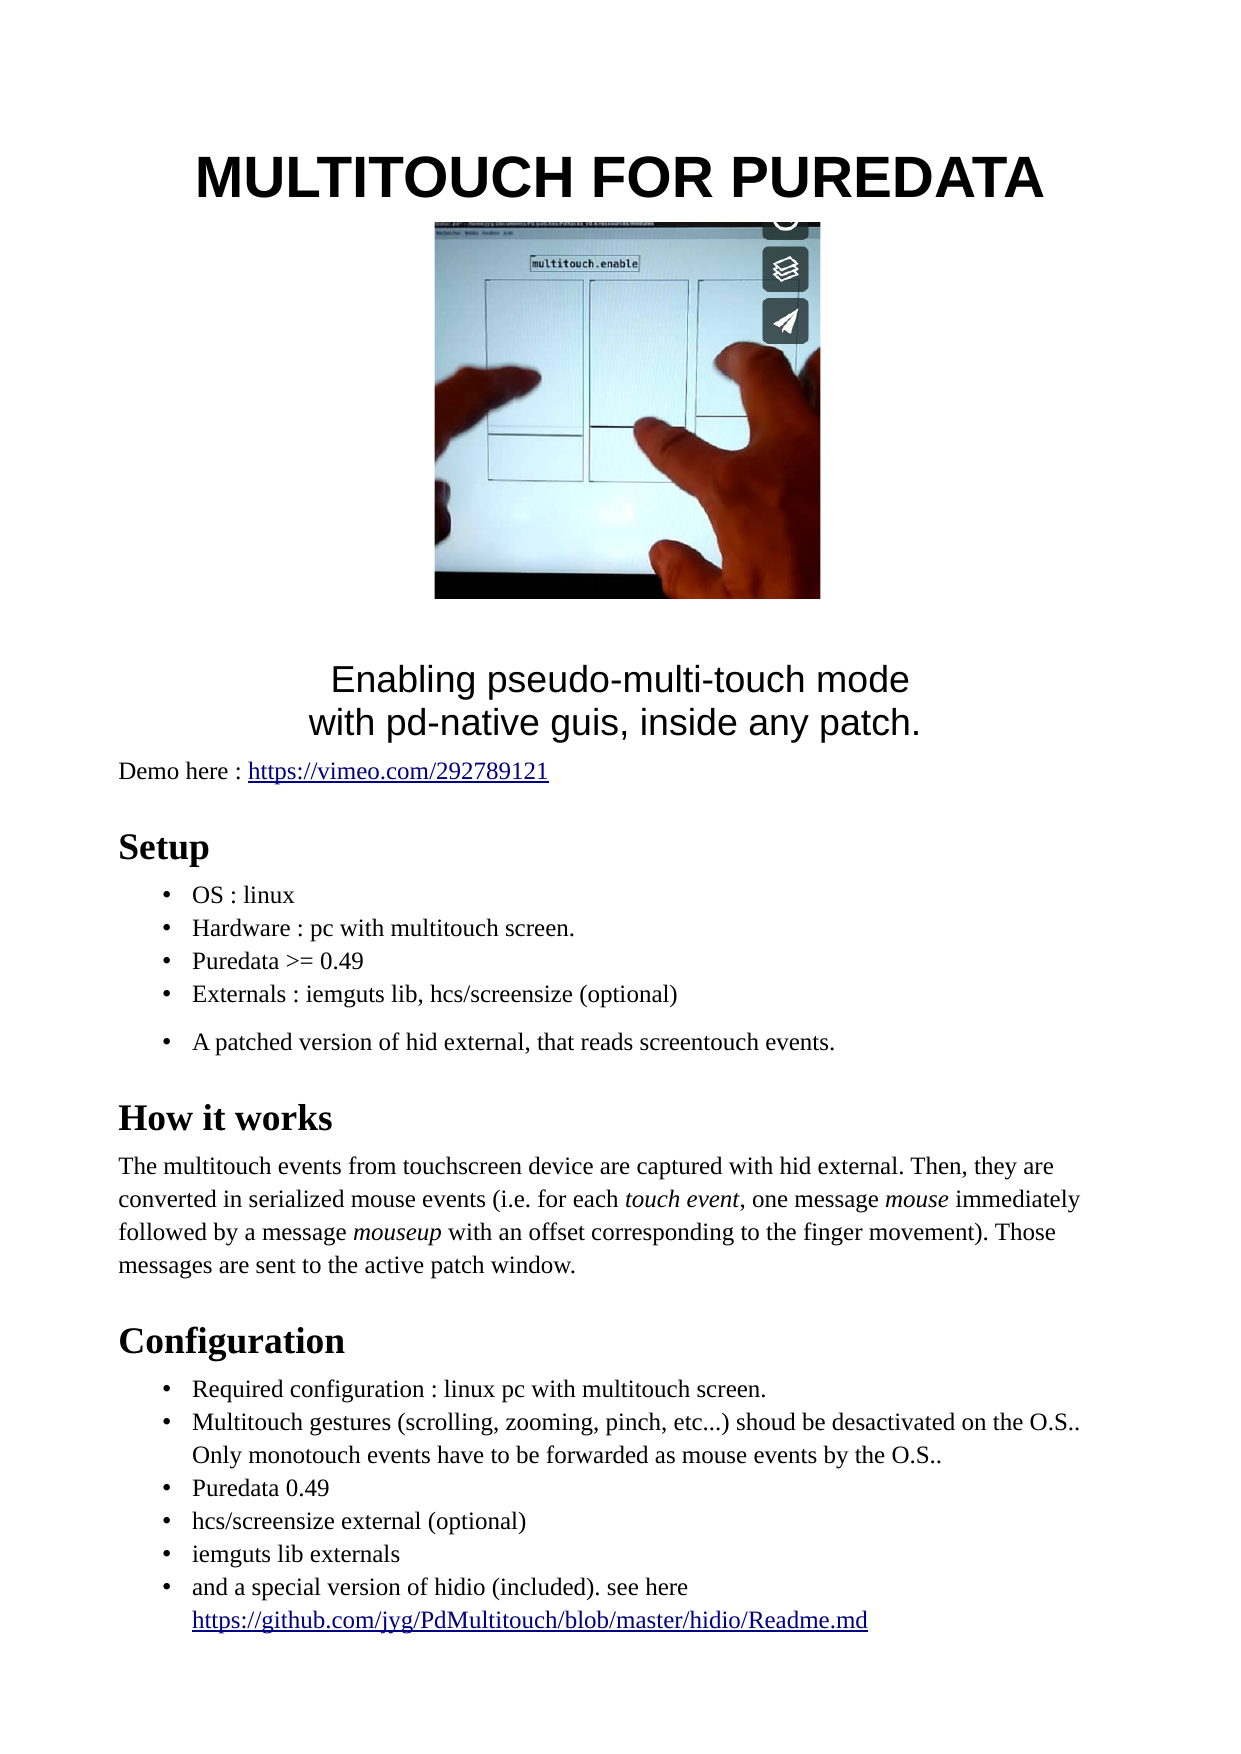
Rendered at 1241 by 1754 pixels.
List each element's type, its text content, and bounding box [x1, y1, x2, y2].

list A patched version of hid external, that reads screentouch events. [162, 1027, 1122, 1056]
title MULTITOUCH FOR PUREDATA [118, 143, 1122, 210]
subtitle Configuration [118, 1318, 1122, 1362]
text Demo here : https://vimeo.com/292789121 [118, 756, 1122, 785]
list Required configuration : linux pc with multitouch screen. [162, 1374, 1122, 1403]
list Hardware : pc with multitouch screen. [162, 913, 1122, 942]
subtitle Enabling pseudo-multi-touch mode with pd-native guis, inside any patch. [118, 657, 1122, 744]
list Externals : iemguts lib, hcs/screensize (optional) [162, 979, 1122, 1008]
list and a special version of hidio (included). see here https://github.com/jyg/PdMultitouch/blob/master/hidio/Readme.md [162, 1572, 1122, 1634]
list hcs/screensize external (optional) [162, 1506, 1122, 1535]
list Multitouch gestures (scrolling, zooming, pinch, etc...) shoud be desactivated on the O.S.. Only monotouch events have to be forwarded as mouse events by the O.S.. [162, 1407, 1122, 1469]
picture [434, 222, 821, 599]
list Puredata 0.49 [162, 1473, 1122, 1502]
subtitle Setup [118, 824, 1122, 868]
text The multitouch events from touchscreen device are captured with hid external. Then, they are converted in serialized mouse events (i.e. for each touch event, one message mouse immediately followed by a message mouseup with an offset corresponding to the finger movement). Those messages are sent to the active patch window. [118, 1151, 1122, 1279]
list OS : linux [162, 880, 1122, 909]
list Puredata >= 0.49 [162, 946, 1122, 975]
subtitle How it works [118, 1095, 1122, 1138]
list iemguts lib externals [162, 1539, 1122, 1568]
